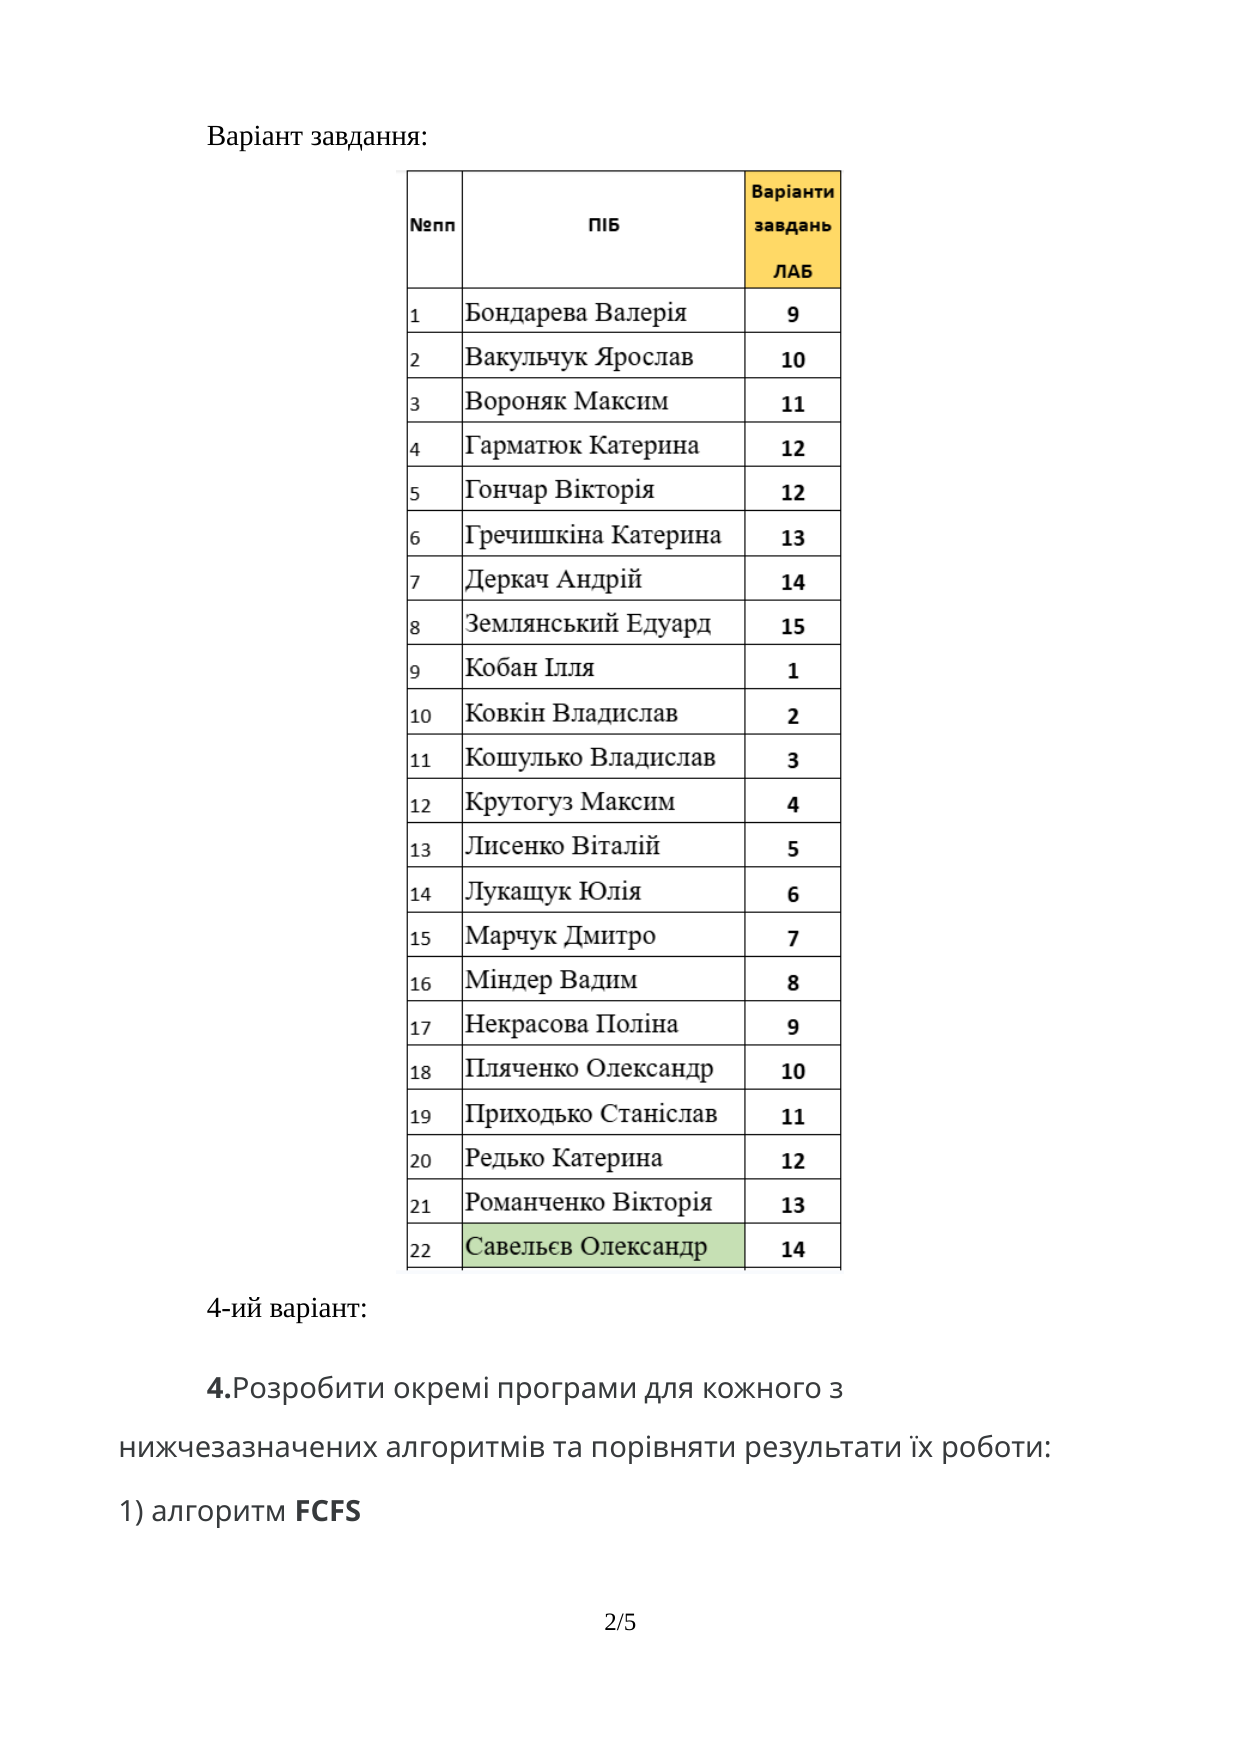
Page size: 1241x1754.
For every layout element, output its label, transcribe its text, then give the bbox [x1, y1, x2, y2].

text 1) алгоритм FCFS [118, 1486, 1122, 1530]
text 4.Розробити окремі програми для кожного з нижчезазначених алгоритмів та порівняти результати їх роботи: [118, 1367, 1110, 1466]
picture [396, 168, 844, 1274]
text 4-ий варіант: [118, 195, 1110, 1324]
text Варіант завдання: [118, 118, 1110, 152]
